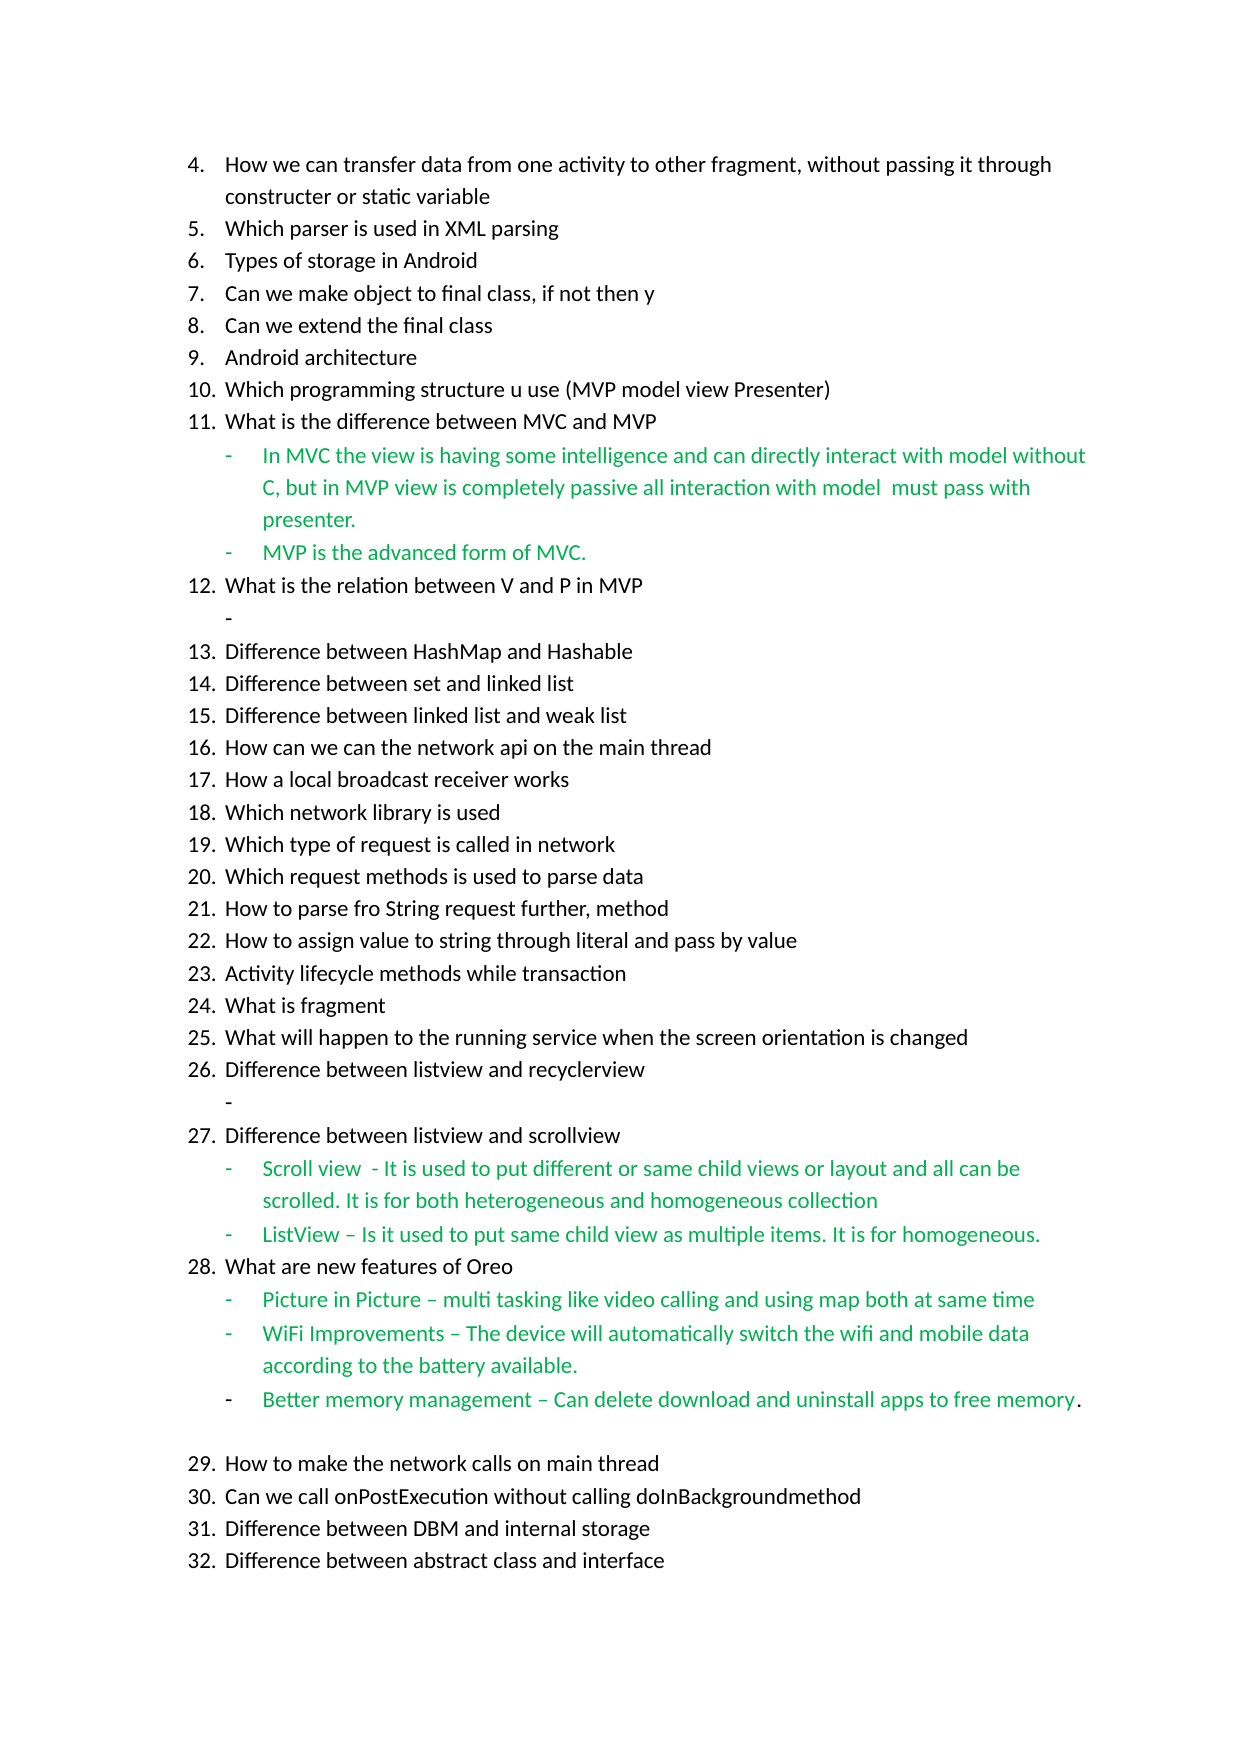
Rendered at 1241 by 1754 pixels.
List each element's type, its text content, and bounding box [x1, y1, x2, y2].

list How to make the network calls on main thread [187, 1449, 1090, 1478]
list Difference between HashMap and Hashable [187, 637, 1090, 665]
list Difference between listview and recyclerview [187, 1055, 1090, 1083]
list What is fragment [187, 991, 1090, 1019]
list Better memory management – Can delete download and uninstall apps to free memory. [225, 1384, 1090, 1413]
list Difference between linked list and weak list [187, 701, 1090, 729]
list How a local broadcast receiver works [187, 766, 1090, 793]
list In MVC the view is having some intelligence and can directly interact with model without C, but in MVP view is completely passive all interaction with model must pass with presenter. [225, 440, 1090, 533]
list Which request methods is used to parse data [187, 862, 1090, 890]
list Can we extend the final class [187, 311, 1090, 339]
list What is the relation between V and P in MVP [187, 571, 1090, 599]
list How we can transfer data from one activity to other fragment, without passing it through constructer or static variable [187, 150, 1090, 210]
list Scroll view - It is used to put different or same child views or layout and all can be scrolled. It is for both heterogeneous and homogeneous collection [225, 1153, 1090, 1214]
list WiFi Improvements – The device will automatically switch the wifi and mobile data according to the battery available. [225, 1318, 1090, 1379]
list Difference between abstract class and interface [187, 1546, 1090, 1574]
list How can we can the network api on the main thread [187, 733, 1090, 761]
list How to assign value to string through literal and pass by value [187, 926, 1090, 954]
list Which parser is used in XML parsing [187, 214, 1090, 242]
list What is the difference between MVC and MVP [187, 407, 1090, 436]
list Difference between DBM and internal storage [187, 1514, 1090, 1542]
list Which programming structure u use (MVP model view Presenter) [187, 375, 1090, 403]
list Can we make object to final class, if not then y [187, 279, 1090, 307]
list Types of storage in Android [187, 247, 1090, 274]
list Can we call onPostExecution without calling doInBackgroundmethod [187, 1482, 1090, 1510]
list MVP is the advanced form of MVC. [225, 537, 1090, 567]
list ListView – Is it used to put same child view as multiple items. It is for homogeneous. [225, 1219, 1090, 1248]
list Android architecture [187, 343, 1090, 371]
list Which type of request is called in network [187, 830, 1090, 858]
list Difference between set and linked list [187, 669, 1090, 697]
list Picture in Picture – multi tasking like video calling and using map both at same time [225, 1284, 1090, 1314]
list What are new features of Oreo [187, 1252, 1090, 1280]
list Which network library is used [187, 798, 1090, 826]
list Difference between listview and scrollview [187, 1121, 1090, 1149]
list What will happen to the running service when the screen orientation is changed [187, 1023, 1090, 1051]
list Activity lifecycle methods while transaction [187, 959, 1090, 987]
list How to parse fro String request further, method [187, 894, 1090, 922]
